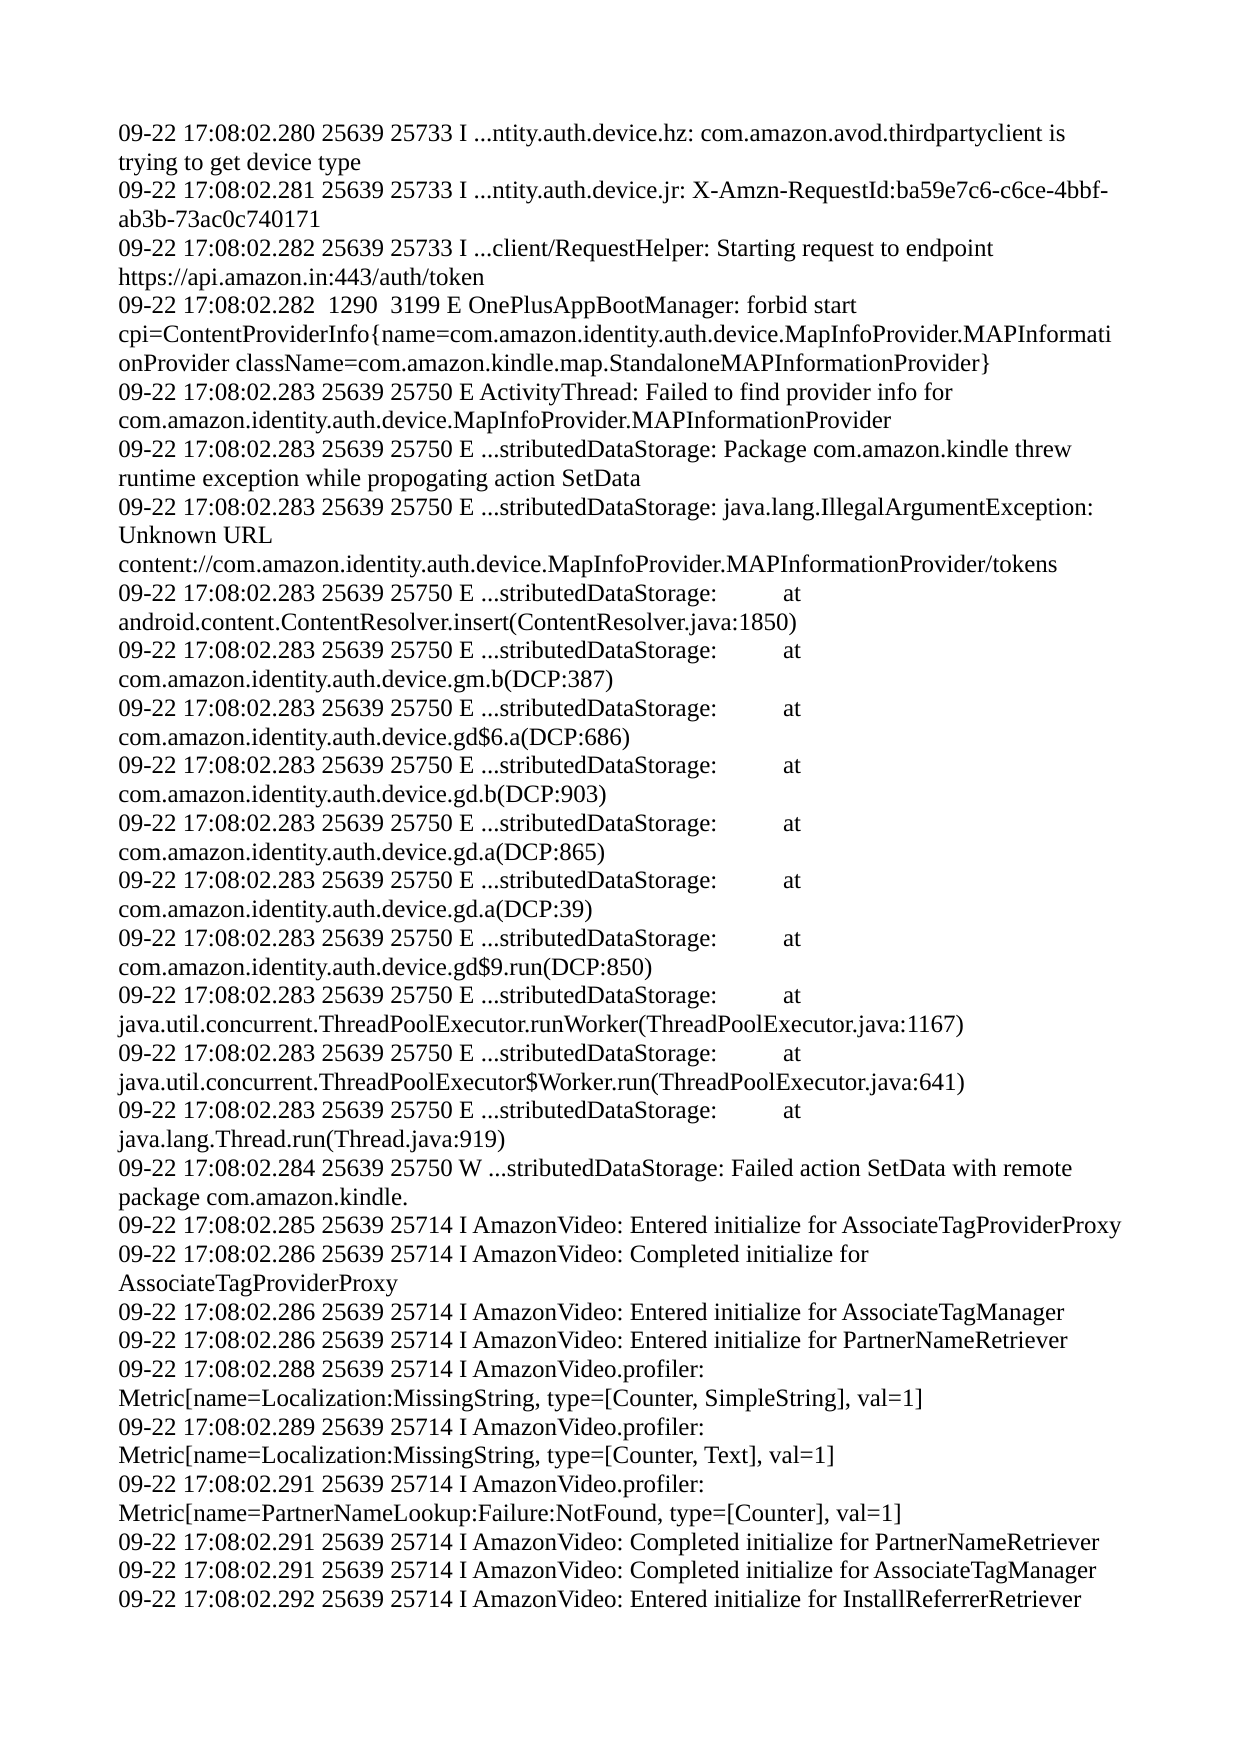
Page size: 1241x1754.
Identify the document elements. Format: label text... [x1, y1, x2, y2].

text 09-22 17:08:02.283 25639 25750 E ...stributedDataStorage: at com.amazon.identity.auth.device.gm.b(DCP:387) [118, 636, 1122, 693]
text 09-22 17:08:02.283 25639 25750 E ActivityThread: Failed to find provider info for com.amazon.identity.auth.device.MapInfoProvider.MAPInformationProvider [118, 377, 1122, 434]
text 09-22 17:08:02.285 25639 25714 I AmazonVideo: Entered initialize for AssociateTagProviderProxy [118, 1211, 1122, 1239]
text 09-22 17:08:02.283 25639 25750 E ...stributedDataStorage: at com.amazon.identity.auth.device.gd$6.a(DCP:686) [118, 693, 1122, 751]
text 09-22 17:08:02.291 25639 25714 I AmazonVideo.profiler: Metric[name=PartnerNameLookup:Failure:NotFound, type=[Counter], val=1] [118, 1469, 1122, 1527]
text 09-22 17:08:02.282 25639 25733 I ...client/RequestHelper: Starting request to endpoint https://api.amazon.in:443/auth/token [118, 233, 1122, 291]
text 09-22 17:08:02.283 25639 25750 E ...stributedDataStorage: Package com.amazon.kindle threw runtime exception while propogating action SetData [118, 434, 1122, 492]
text 09-22 17:08:02.289 25639 25714 I AmazonVideo.profiler: Metric[name=Localization:MissingString, type=[Counter, Text], val=1] [118, 1412, 1122, 1469]
text 09-22 17:08:02.292 25639 25714 I AmazonVideo: Entered initialize for InstallReferrerRetriever [118, 1584, 1122, 1613]
text 09-22 17:08:02.284 25639 25750 W ...stributedDataStorage: Failed action SetData with remote package com.amazon.kindle. [118, 1153, 1122, 1211]
text 09-22 17:08:02.286 25639 25714 I AmazonVideo: Entered initialize for PartnerNameRetriever [118, 1326, 1122, 1354]
text 09-22 17:08:02.283 25639 25750 E ...stributedDataStorage: at com.amazon.identity.auth.device.gd.a(DCP:865) [118, 808, 1122, 866]
text 09-22 17:08:02.291 25639 25714 I AmazonVideo: Completed initialize for PartnerNameRetriever [118, 1527, 1122, 1556]
text 09-22 17:08:02.283 25639 25750 E ...stributedDataStorage: java.lang.IllegalArgumentException: Unknown URL content://com.amazon.identity.auth.device.MapInfoProvider.MAPInformationProvider/tokens [118, 492, 1122, 578]
text 09-22 17:08:02.283 25639 25750 E ...stributedDataStorage: at java.util.concurrent.ThreadPoolExecutor.runWorker(ThreadPoolExecutor.java:1167) [118, 981, 1122, 1038]
text 09-22 17:08:02.286 25639 25714 I AmazonVideo: Completed initialize for AssociateTagProviderProxy [118, 1239, 1122, 1297]
text 09-22 17:08:02.282 1290 3199 E OnePlusAppBootManager: forbid start cpi=ContentProviderInfo{name=com.amazon.identity.auth.device.MapInfoProvider.MAPInformationProvider className=com.amazon.kindle.map.StandaloneMAPInformationProvider} [118, 291, 1122, 377]
text 09-22 17:08:02.291 25639 25714 I AmazonVideo: Completed initialize for AssociateTagManager [118, 1556, 1122, 1584]
text 09-22 17:08:02.281 25639 25733 I ...ntity.auth.device.jr: X-Amzn-RequestId:ba59e7c6-c6ce-4bbf-ab3b-73ac0c740171 [118, 176, 1122, 233]
text 09-22 17:08:02.286 25639 25714 I AmazonVideo: Entered initialize for AssociateTagManager [118, 1297, 1122, 1326]
text 09-22 17:08:02.283 25639 25750 E ...stributedDataStorage: at com.amazon.identity.auth.device.gd.a(DCP:39) [118, 866, 1122, 923]
text 09-22 17:08:02.283 25639 25750 E ...stributedDataStorage: at com.amazon.identity.auth.device.gd.b(DCP:903) [118, 751, 1122, 808]
text 09-22 17:08:02.283 25639 25750 E ...stributedDataStorage: at java.lang.Thread.run(Thread.java:919) [118, 1096, 1122, 1153]
text 09-22 17:08:02.283 25639 25750 E ...stributedDataStorage: at android.content.ContentResolver.insert(ContentResolver.java:1850) [118, 578, 1122, 636]
text 09-22 17:08:02.283 25639 25750 E ...stributedDataStorage: at java.util.concurrent.ThreadPoolExecutor$Worker.run(ThreadPoolExecutor.java:641) [118, 1038, 1122, 1096]
text 09-22 17:08:02.283 25639 25750 E ...stributedDataStorage: at com.amazon.identity.auth.device.gd$9.run(DCP:850) [118, 923, 1122, 981]
text 09-22 17:08:02.280 25639 25733 I ...ntity.auth.device.hz: com.amazon.avod.thirdpartyclient is trying to get device type [118, 118, 1122, 176]
text 09-22 17:08:02.288 25639 25714 I AmazonVideo.profiler: Metric[name=Localization:MissingString, type=[Counter, SimpleString], val=1] [118, 1354, 1122, 1412]
